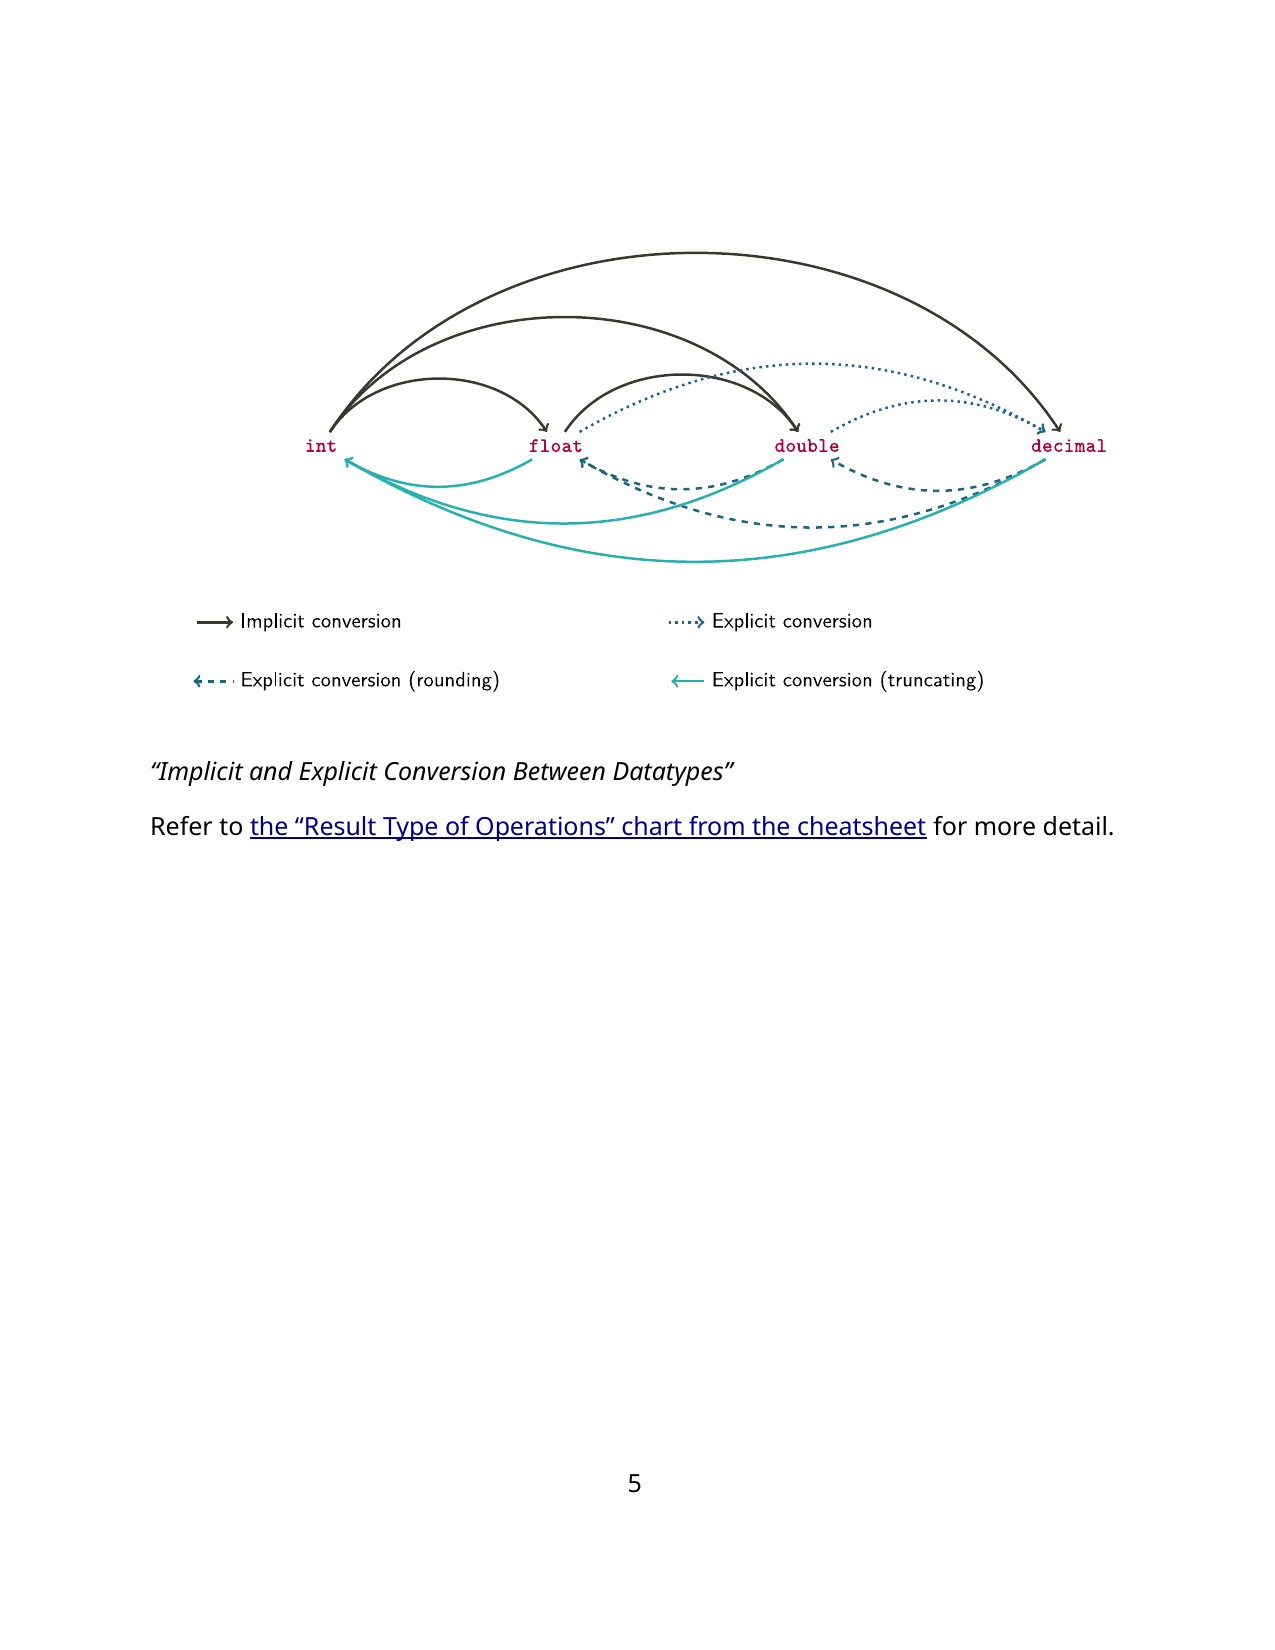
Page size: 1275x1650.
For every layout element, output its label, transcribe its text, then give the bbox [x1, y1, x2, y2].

text “Implicit and Explicit Conversion Between Datatypes” [150, 753, 1125, 787]
text Refer to the “Result Type of Operations” chart from the cheatsheet for more detail. [150, 809, 1125, 843]
